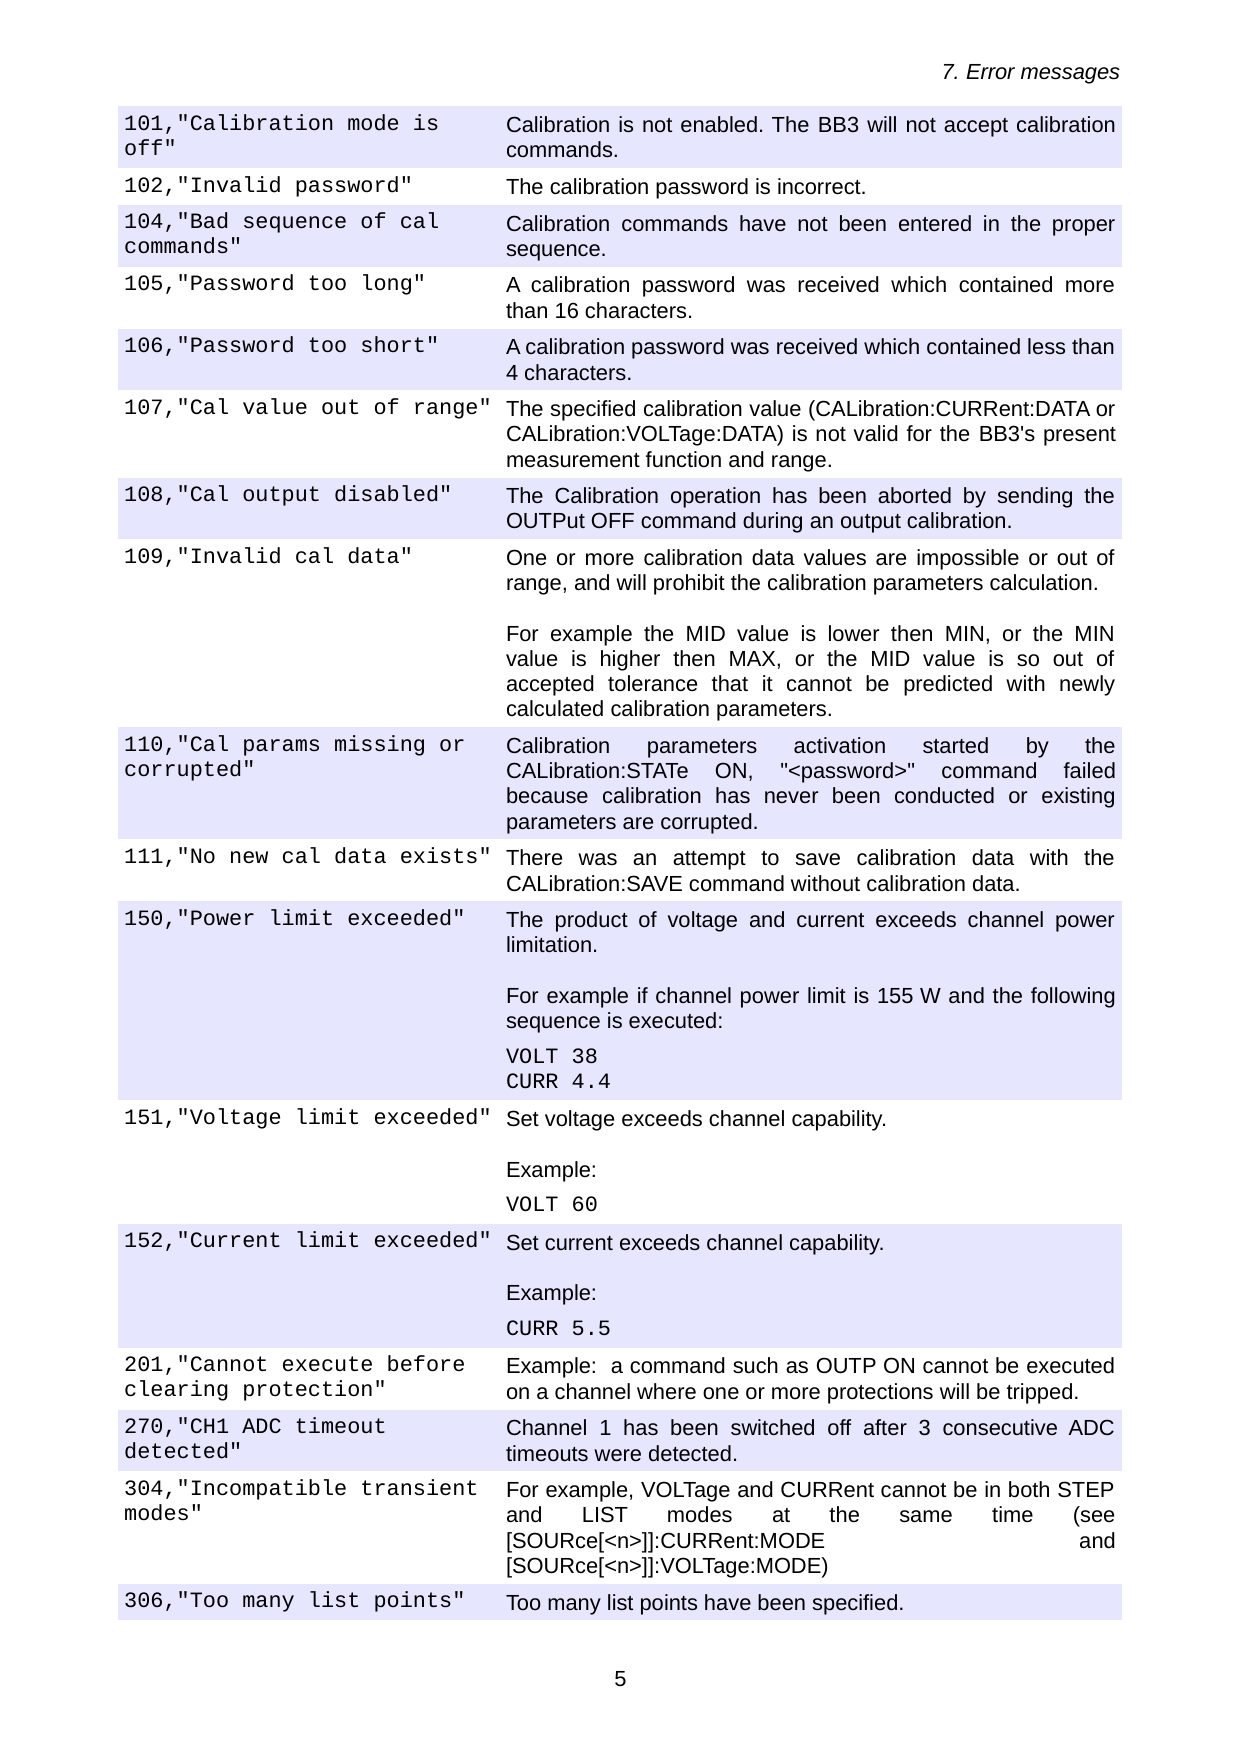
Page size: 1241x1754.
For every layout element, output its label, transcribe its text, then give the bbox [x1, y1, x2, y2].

table_cell Set current exceeds channel capability. Example: CURR 5.5 [500, 1224, 1122, 1348]
table_cell 306,"Too many list points" [118, 1584, 500, 1620]
table_cell Calibration parameters activation started by the CALibration:STATe ON, "<password>" command failed because calibration has never been conducted or existing parameters are corrupted. [500, 727, 1122, 839]
table_cell 105,"Password too long" [118, 267, 500, 328]
table_cell Calibration is not enabled. The BB3 will not accept calibration commands. [500, 106, 1122, 168]
table_cell 111,"No new cal data exists" [118, 840, 500, 901]
table_cell There was an attempt to save calibration data with the CALibration:SAVE command without calibration data. [500, 840, 1122, 901]
table_cell A calibration password was received which contained more than 16 characters. [500, 267, 1122, 328]
table_cell Too many list points have been specified. [500, 1584, 1122, 1620]
table_cell A calibration password was received which contained less than 4 characters. [500, 329, 1122, 390]
table_cell 106,"Password too short" [118, 329, 500, 390]
table_cell Channel 1 has been switched off after 3 consecutive ADC timeouts were detected. [500, 1410, 1122, 1471]
table_cell 109,"Invalid cal data" [118, 539, 500, 727]
table_cell Calibration commands have not been entered in the proper sequence. [500, 205, 1122, 267]
table_cell 110,"Cal params missing or corrupted" [118, 727, 500, 839]
table_cell 201,"Cannot execute before clearing protection" [118, 1348, 500, 1409]
table_cell For example, VOLTage and CURRent cannot be in both STEP and LIST modes at the same time (see [SOURce[<n>]]:CURRent:MODE and [SOURce[<n>]]:VOLTage:MODE) [500, 1471, 1122, 1584]
table_cell 104,"Bad sequence of cal commands" [118, 205, 500, 267]
table_cell 108,"Cal output disabled" [118, 478, 500, 539]
table_cell 107,"Cal value out of range" [118, 390, 500, 477]
table_cell 151,"Voltage limit exceeded" [118, 1100, 500, 1224]
table_cell 150,"Power limit exceeded" [118, 901, 500, 1100]
table_cell 304,"Incompatible transient modes" [118, 1471, 500, 1584]
table_cell 270,"CH1 ADC timeout detected" [118, 1410, 500, 1471]
table_cell 152,"Current limit exceeded" [118, 1224, 500, 1348]
table_cell 102,"Invalid password" [118, 168, 500, 205]
table_cell Set voltage exceeds channel capability. Example: VOLT 60 [500, 1100, 1122, 1224]
table_cell The calibration password is incorrect. [500, 168, 1122, 205]
table_cell The Calibration operation has been aborted by sending the OUTPut OFF command during an output calibration. [500, 478, 1122, 539]
table_cell 101,"Calibration mode is off" [118, 106, 500, 168]
table_cell The product of voltage and current exceeds channel power limitation. For example if channel power limit is 155 W and the following sequence is executed: VOLT 38 CURR 4.4 [500, 901, 1122, 1100]
table_cell One or more calibration data values are impossible or out of range, and will prohibit the calibration parameters calculation. For example the MID value is lower then MIN, or the MIN value is higher then MAX, or the MID value is so out of accepted tolerance that it cannot be predicted with newly calculated calibration parameters. [500, 539, 1122, 727]
table_cell The specified calibration value (CALibration:CURRent:DATA or CALibration:VOLTage:DATA) is not valid for the BB3's present measurement function and range. [500, 390, 1122, 477]
table_cell Example: a command such as OUTP ON cannot be executed on a channel where one or more protections will be tripped. [500, 1348, 1122, 1409]
